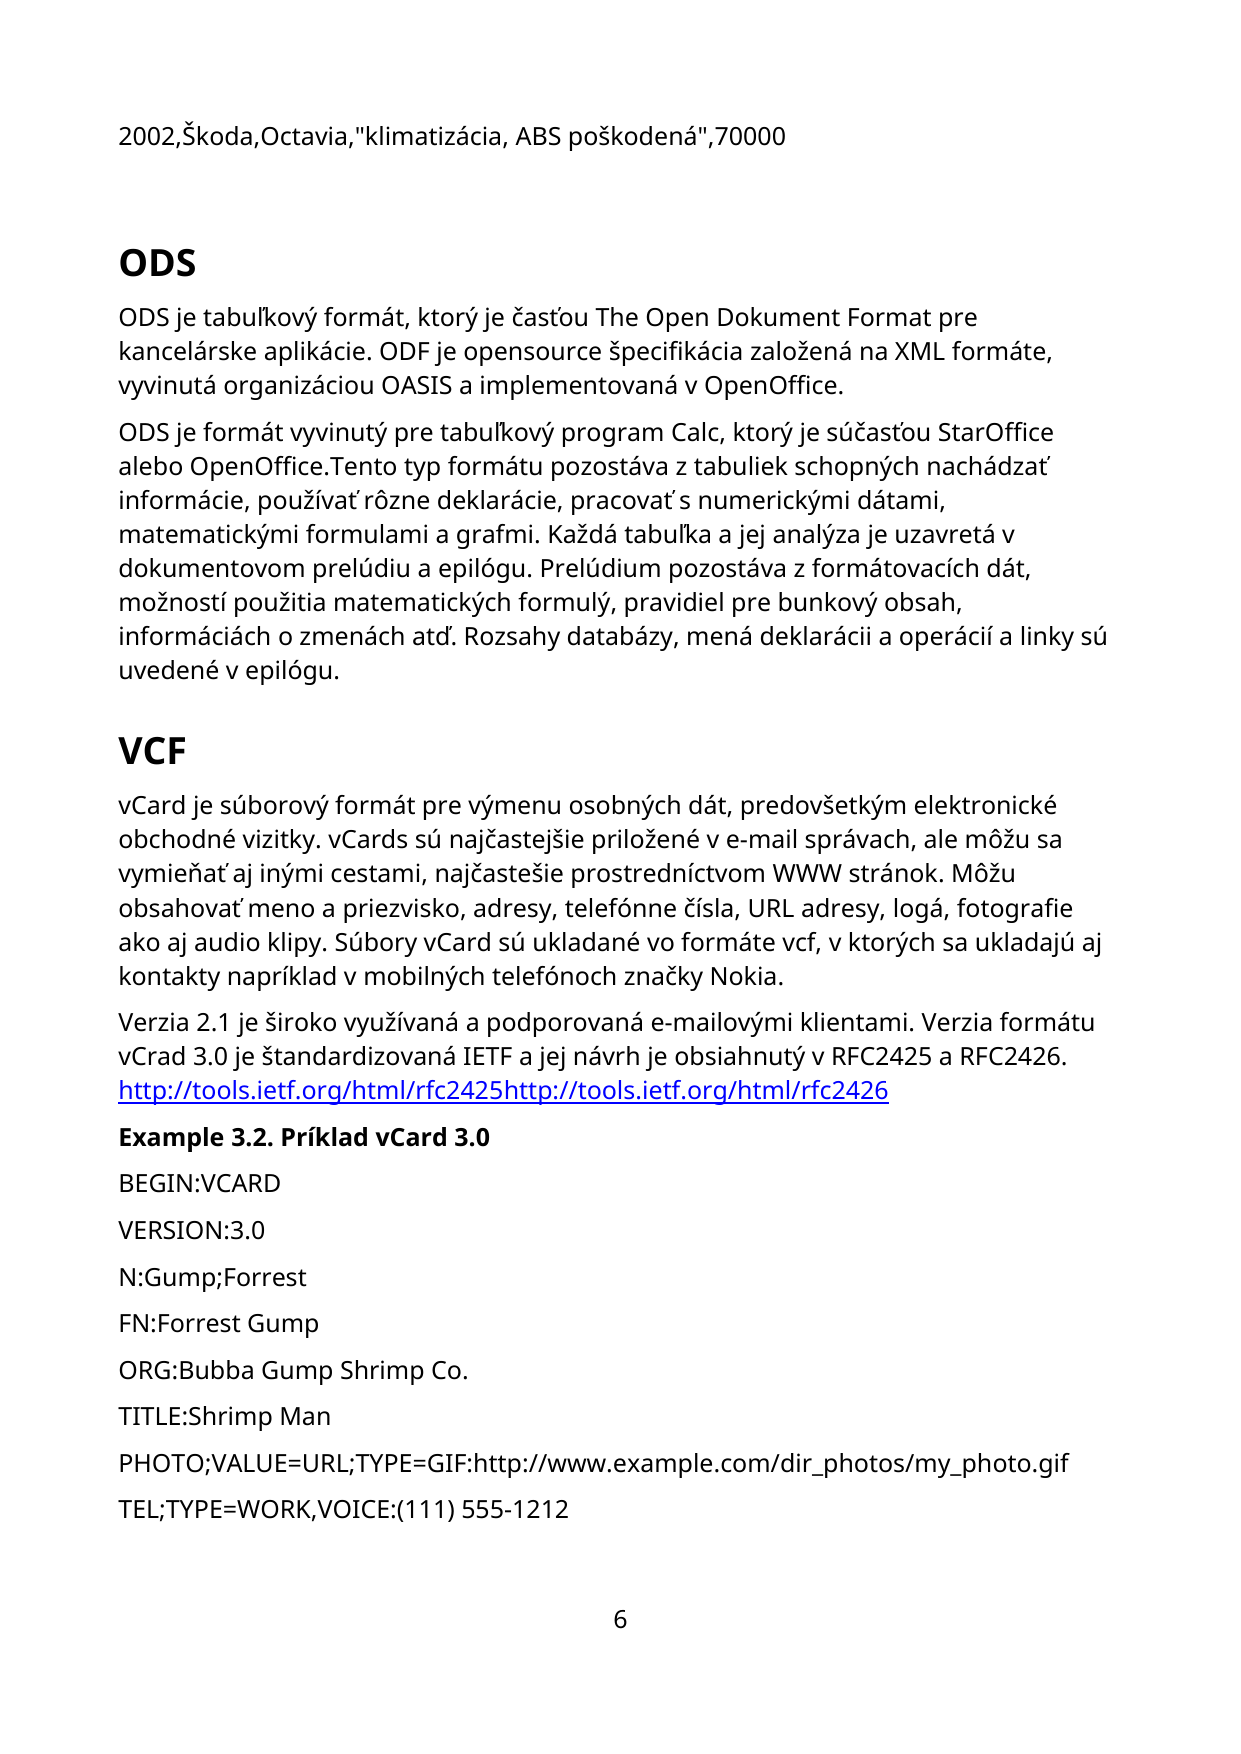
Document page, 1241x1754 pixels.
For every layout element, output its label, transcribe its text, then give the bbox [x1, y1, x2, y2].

text TITLE:Shrimp Man [118, 1399, 1122, 1433]
text vCard je súborový formát pre výmenu osobných dát, predovšetkým elektronické obchodné vizitky. vCards sú najčastejšie priložené v e-mail správach, ale môžu sa vymieňať aj inými cestami, najčastešie prostredníctvom WWW stránok. Môžu obsahovať meno a priezvisko, adresy, telefónne čísla, URL adresy, logá, fotografie ako aj audio klipy. Súbory vCard sú ukladané vo formáte vcf, v ktorých sa ukladajú aj kontakty napríklad v mobilných telefónoch značky Nokia. [118, 788, 1122, 992]
text ODS je formát vyvinutý pre tabuľkový program Calc, ktorý je súčasťou StarOffice alebo OpenOffice.Tento typ formátu pozostáva z tabuliek schopných nachádzať informácie, používať rôzne deklarácie, pracovať s numerickými dátami, matematickými formulami a grafmi. Každá tabuľka a jej analýza je uzavretá v dokumentovom prelúdiu a epilógu. Prelúdium pozostáva z formátovacích dát, možností použitia matematických formulý, pravidiel pre bunkový obsah, informáciách o zmenách atď. Rozsahy databázy, mená deklarácii a operácií a linky sú uvedené v epilógu. [118, 414, 1122, 687]
subtitle ODS [118, 236, 1122, 287]
text 2002,Škoda,Octavia,"klimatizácia, ABS poškodená",70000 [118, 118, 1122, 152]
text FN:Forrest Gump [118, 1306, 1122, 1340]
text Example 3.2. Príklad vCard 3.0 [118, 1119, 1122, 1154]
text BEGIN:VCARD [118, 1166, 1122, 1200]
text ORG:Bubba Gump Shrimp Co. [118, 1352, 1122, 1386]
text Verzia 2.1 je široko využívaná a podporovaná e-mailovými klientami. Verzia formátu vCrad 3.0 je štandardizovaná IETF a jej návrh je obsiahnutý v RFC2425 a RFC2426. http://tools.ietf.org/html/rfc2425http://tools.ietf.org/html/rfc2426 [118, 1005, 1122, 1107]
subtitle VCF [118, 724, 1122, 776]
text TEL;TYPE=WORK,VOICE:(111) 555-1212 [118, 1492, 1122, 1526]
text ODS je tabuľkový formát, ktorý je časťou The Open Dokument Format pre kancelárske aplikácie. ODF je opensource špecifikácia založená na XML formáte, vyvinutá organizáciou OASIS a implementovaná v OpenOffice. [118, 300, 1122, 402]
text N:Gump;Forrest [118, 1259, 1122, 1293]
text PHOTO;VALUE=URL;TYPE=GIF:http://www.example.com/dir_photos/my_photo.gif [118, 1446, 1122, 1479]
text VERSION:3.0 [118, 1213, 1122, 1247]
